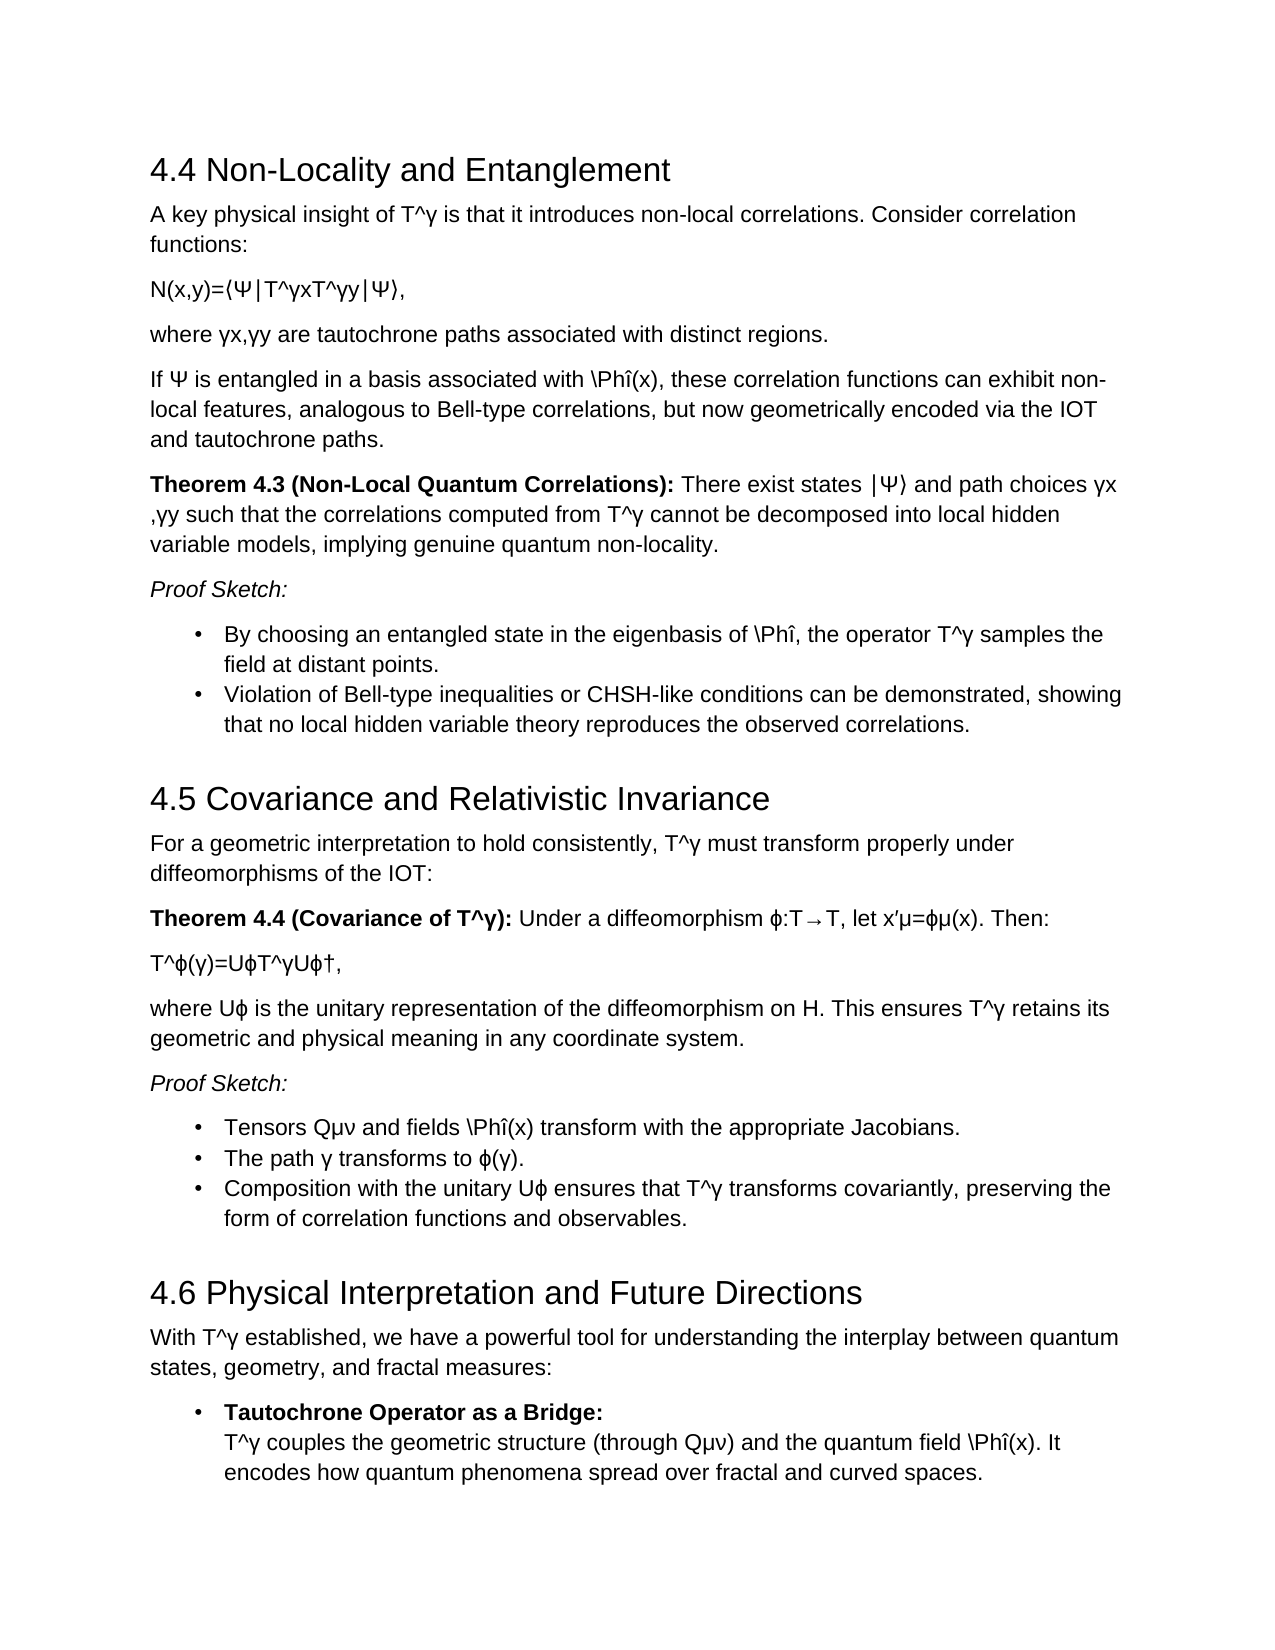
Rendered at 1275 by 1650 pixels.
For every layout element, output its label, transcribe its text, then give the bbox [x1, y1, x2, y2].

subtitle 4.6 Physical Interpretation and Future Directions [150, 1273, 1125, 1311]
text Proof Sketch: [150, 1069, 1125, 1096]
list Tautochrone Operator as a Bridge: T^γ​ couples the geometric structure (through Qμν​) and the quantum field \Phî(x). It encodes how quantum phenomena spread over fractal and curved spaces. [194, 1399, 1125, 1485]
text With T^γ​ established, we have a powerful tool for understanding the interplay between quantum states, geometry, and fractal measures: [150, 1324, 1125, 1380]
list Violation of Bell-type inequalities or CHSH-like conditions can be demonstrated, showing that no local hidden variable theory reproduces the observed correlations. [194, 681, 1125, 738]
text A key physical insight of T^γ​ is that it introduces non-local correlations. Consider correlation functions: [150, 201, 1125, 257]
list By choosing an entangled state in the eigenbasis of \Phî, the operator T^γ​ samples the field at distant points. [194, 621, 1125, 677]
text where Uϕ​ is the unitary representation of the diffeomorphism on H. This ensures T^γ​ retains its geometric and physical meaning in any coordinate system. [150, 994, 1125, 1051]
list Composition with the unitary Uϕ​ ensures that T^γ​ transforms covariantly, preserving the form of correlation functions and observables. [194, 1175, 1125, 1231]
text Proof Sketch: [150, 576, 1125, 602]
text If Ψ is entangled in a basis associated with \Phî(x), these correlation functions can exhibit non-local features, analogous to Bell-type correlations, but now geometrically encoded via the IOT and tautochrone paths. [150, 366, 1125, 452]
text where γx​,γy​ are tautochrone paths associated with distinct regions. [150, 321, 1125, 347]
list The path γ transforms to ϕ(γ). [194, 1144, 1125, 1171]
list Tensors Qμν​ and fields \Phî(x) transform with the appropriate Jacobians. [194, 1114, 1125, 1141]
text N(x,y)=⟨Ψ∣T^γx​​T^γy​​∣Ψ⟩, [150, 276, 1125, 302]
text T^ϕ(γ)​=Uϕ​T^γ​Uϕ†​, [150, 950, 1125, 976]
text Theorem 4.3 (Non-Local Quantum Correlations): There exist states ∣Ψ⟩ and path choices γx​,γy​ such that the correlations computed from T^γ​ cannot be decomposed into local hidden variable models, implying genuine quantum non-locality. [150, 471, 1125, 557]
subtitle 4.5 Covariance and Relativistic Invariance [150, 779, 1125, 817]
subtitle 4.4 Non-Locality and Entanglement [150, 150, 1125, 188]
text Theorem 4.4 (Covariance of T^γ​): Under a diffeomorphism ϕ:T→T, let x′μ=ϕμ(x). Then: [150, 905, 1125, 931]
text For a geometric interpretation to hold consistently, T^γ​ must transform properly under diffeomorphisms of the IOT: [150, 830, 1125, 887]
